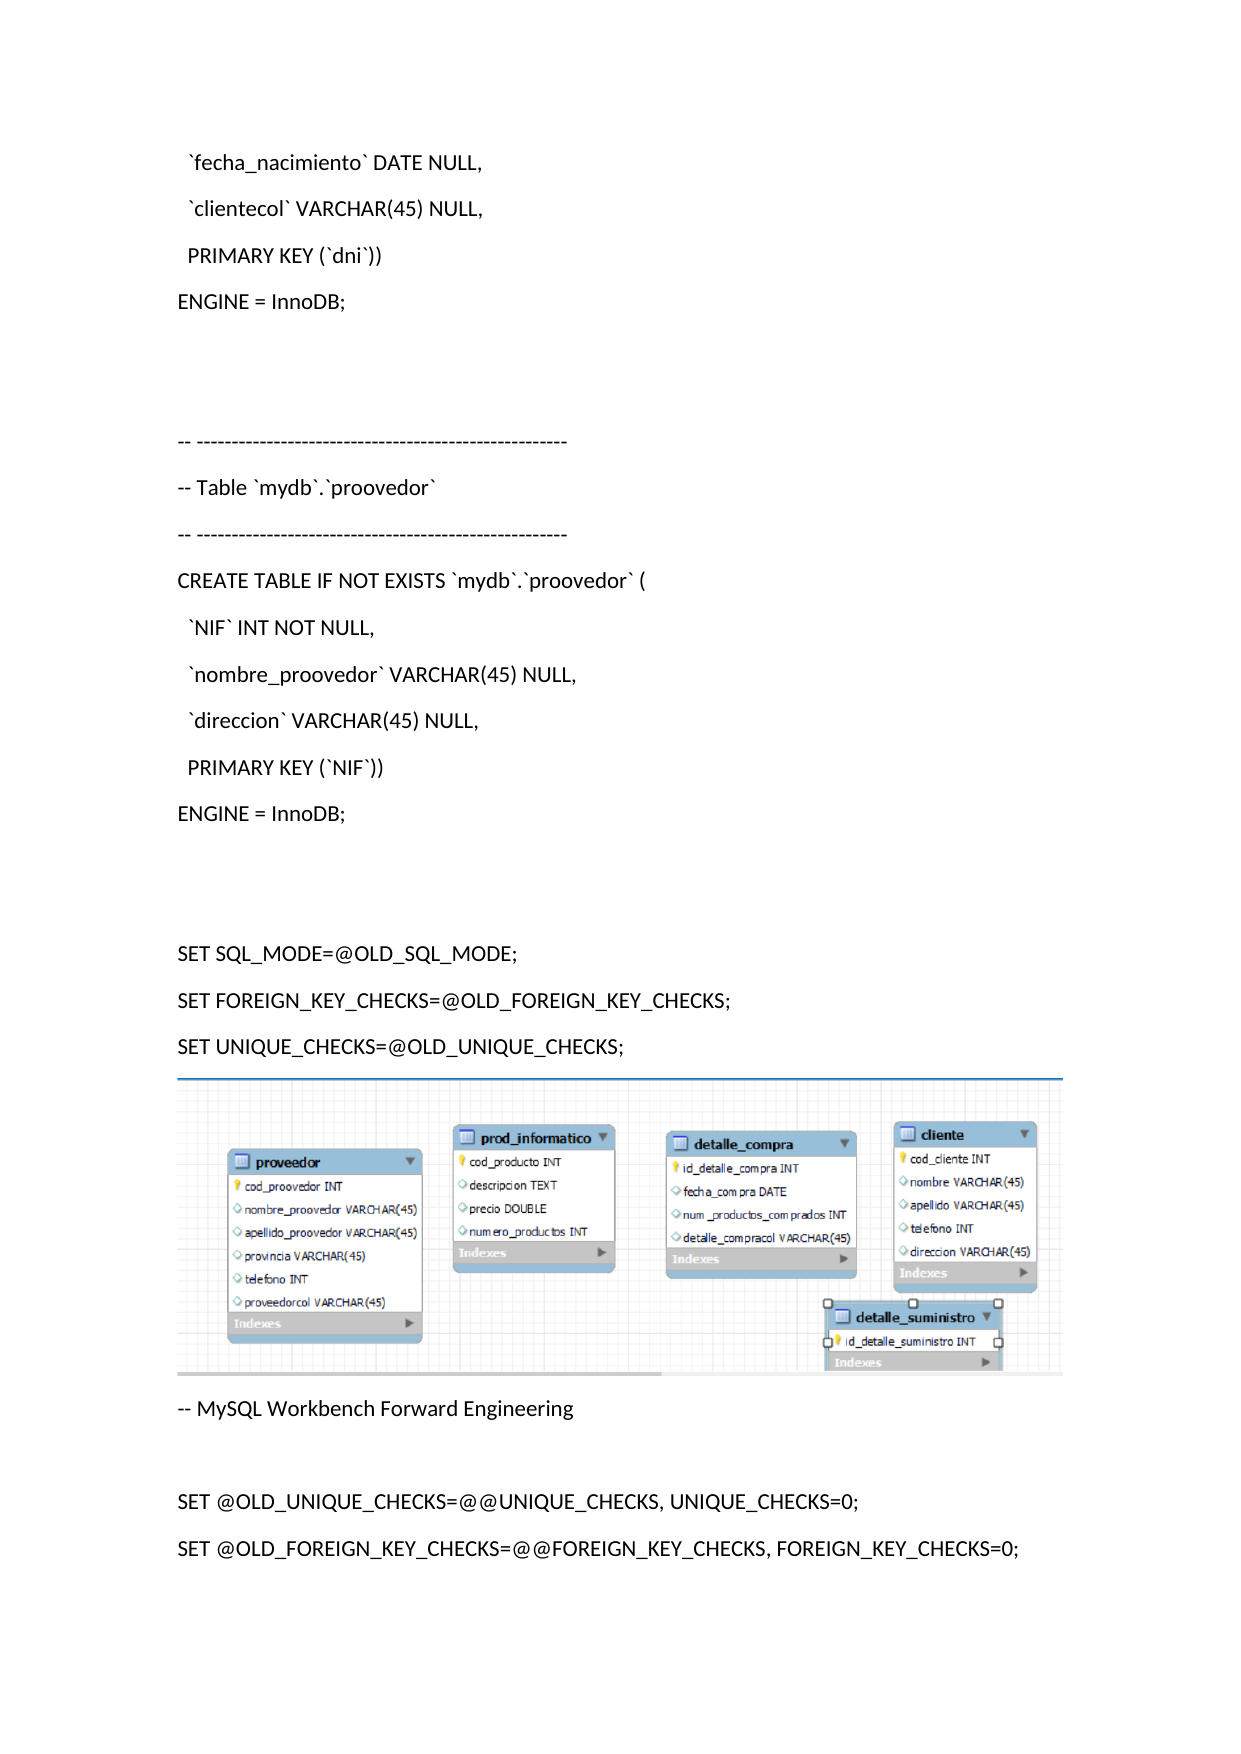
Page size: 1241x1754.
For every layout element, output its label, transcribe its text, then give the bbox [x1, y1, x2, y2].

text SET @OLD_FOREIGN_KEY_CHECKS=@@FOREIGN_KEY_CHECKS, FOREIGN_KEY_CHECKS=0; [177, 1534, 1063, 1562]
text -- MySQL Workbench Forward Engineering [177, 1394, 1063, 1422]
text PRIMARY KEY (`NIF`)) [177, 753, 1063, 781]
text ENGINE = InnoDB; [177, 287, 1063, 315]
text `clientecol` VARCHAR(45) NULL, [177, 194, 1063, 222]
text `direccion` VARCHAR(45) NULL, [177, 706, 1063, 734]
text CREATE TABLE IF NOT EXISTS `mydb`.`proovedor` ( [177, 567, 1063, 595]
text `nombre_proovedor` VARCHAR(45) NULL, [177, 660, 1063, 688]
text PRIMARY KEY (`dni`)) [177, 241, 1063, 269]
text `fecha_nacimiento` DATE NULL, [177, 148, 1063, 176]
text -- Table `mydb`.`proovedor` [177, 473, 1063, 502]
text -- ----------------------------------------------------- [177, 427, 1063, 455]
text SET UNIQUE_CHECKS=@OLD_UNIQUE_CHECKS; [177, 1032, 1063, 1060]
text SET @OLD_UNIQUE_CHECKS=@@UNIQUE_CHECKS, UNIQUE_CHECKS=0; [177, 1487, 1063, 1515]
text -- ----------------------------------------------------- [177, 520, 1063, 548]
text ENGINE = InnoDB; [177, 799, 1063, 827]
text SET FOREIGN_KEY_CHECKS=@OLD_FOREIGN_KEY_CHECKS; [177, 986, 1063, 1014]
text SET SQL_MODE=@OLD_SQL_MODE; [177, 939, 1063, 967]
text `NIF` INT NOT NULL, [177, 613, 1063, 641]
